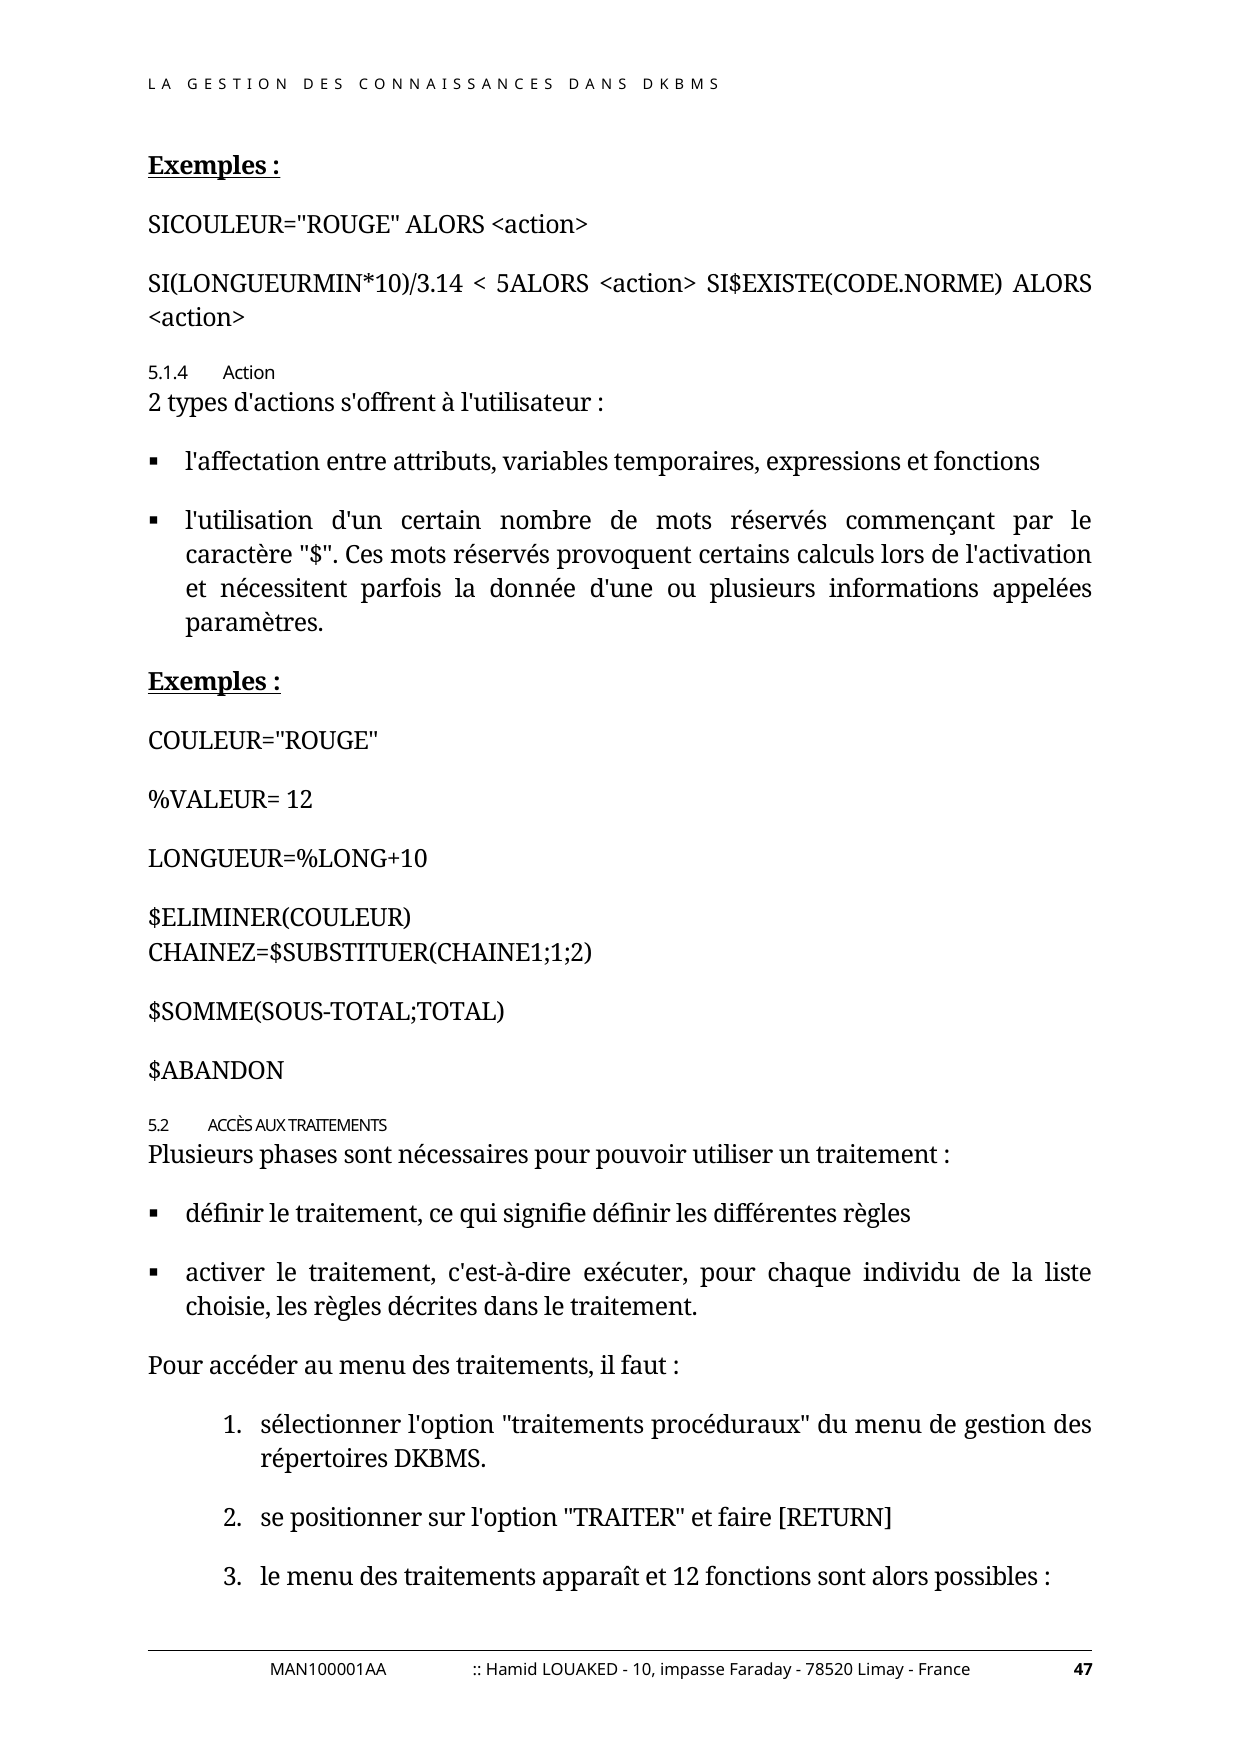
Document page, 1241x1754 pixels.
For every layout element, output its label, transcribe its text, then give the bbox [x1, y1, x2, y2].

text $ELIMINER(COULEUR) CHAINEZ=$SUBSTITUER(CHAINE1;1;2) [148, 900, 1092, 968]
list activer le traitement, c'est-à-dire exécuter, pour chaque individu de la liste choisie, les règles décrites dans le traitement. [148, 1254, 1092, 1323]
text LONGUEUR=%LONG+10 [148, 841, 1092, 875]
list se positionner sur l'option "TRAITER" et faire [RETURN] [223, 1500, 1092, 1534]
text Exemples : [148, 664, 1092, 698]
list le menu des traitements apparaît et 12 fonctions sont alors possibles : [223, 1559, 1092, 1593]
subtitle Action [148, 359, 1092, 384]
text SI(LONGUEURMIN*10)/3.14 < 5ALORS <action> SI$EXISTE(CODE.NORME) ALORS <action> [148, 266, 1092, 334]
subtitle ACCÈS AUX TRAITEMENTS [148, 1111, 1092, 1136]
text Exemples : [148, 148, 1092, 182]
text COULEUR="ROUGE" [148, 723, 1092, 757]
list l'affectation entre attributs, variables temporaires, expressions et fonctions [148, 443, 1092, 478]
text SICOULEUR="ROUGE" ALORS <action> [148, 207, 1092, 241]
list l'utilisation d'un certain nombre de mots réservés commençant par le caractère "$". Ces mots réservés provoquent certains calculs lors de l'activation et nécessitent parfois la don­née d'une ou plusieurs informations appelées paramètres. [148, 503, 1092, 639]
text 2 types d'actions s'offrent à l'utilisateur : [148, 384, 1092, 418]
text $ABANDON [148, 1052, 1092, 1086]
text %VALEUR= 12 [148, 782, 1092, 816]
text Pour accéder au menu des traitements, il faut : [148, 1348, 1092, 1382]
text $SOMME(SOUS-TOTAL;TOTAL) [148, 993, 1092, 1027]
list définir le traitement, ce qui signifie définir les différentes règles [148, 1195, 1092, 1229]
text Plusieurs phases sont nécessaires pour pouvoir utiliser un traitement : [148, 1136, 1092, 1170]
list sélectionner l'option "traitements procéduraux" du menu de gestion des répertoires DKBMS. [223, 1407, 1092, 1475]
